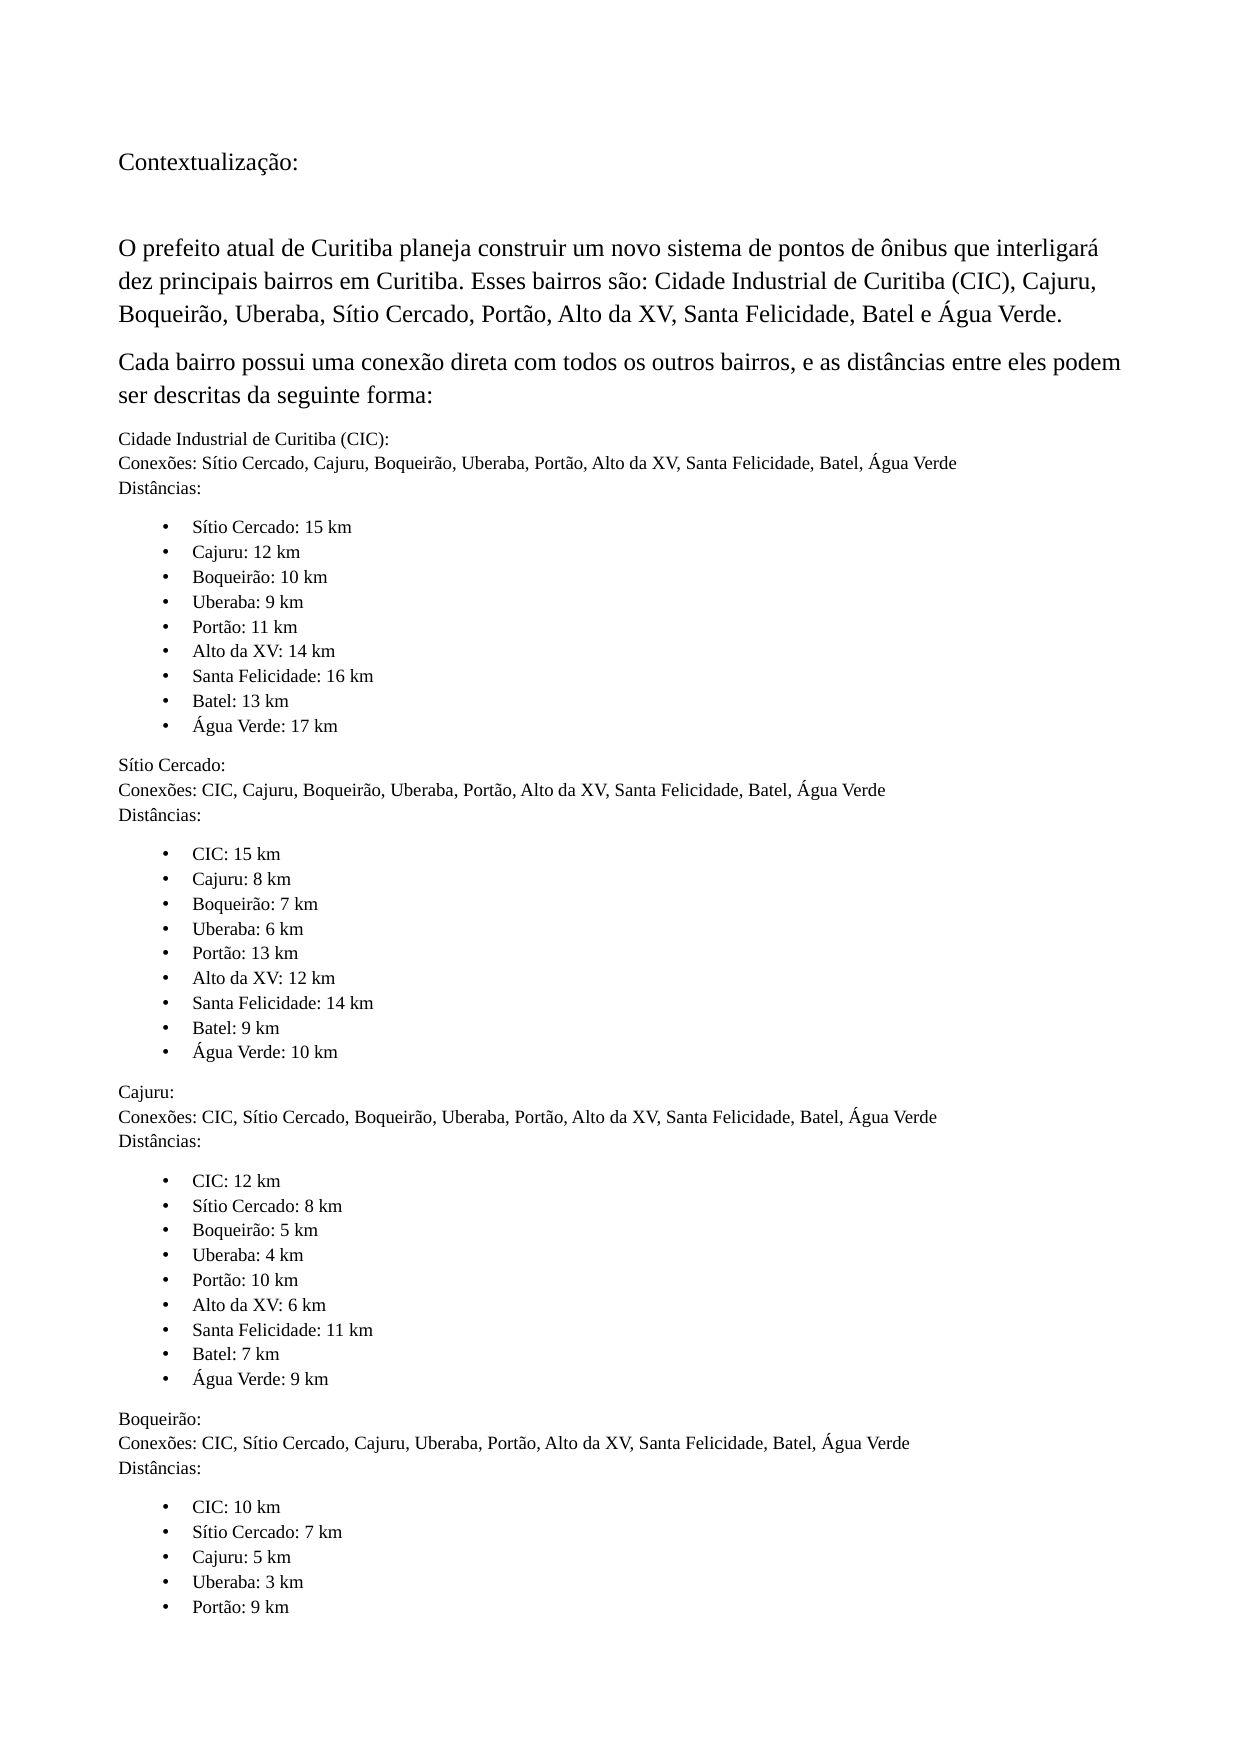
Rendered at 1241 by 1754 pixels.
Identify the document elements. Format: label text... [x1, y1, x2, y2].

text Cajuru: Conexões: CIC, Sítio Cercado, Boqueirão, Uberaba, Portão, Alto da XV, Santa Felicidade, Batel, Água Verde Distâncias: [118, 1081, 1122, 1152]
text Sítio Cercado: Conexões: CIC, Cajuru, Boqueirão, Uberaba, Portão, Alto da XV, Santa Felicidade, Batel, Água Verde Distâncias: [118, 754, 1122, 825]
list Santa Felicidade: 11 km [162, 1318, 1122, 1340]
list Santa Felicidade: 16 km [162, 665, 1122, 687]
text O prefeito atual de Curitiba planeja construir um novo sistema de pontos de ônibus que interligará dez principais bairros em Curitiba. Esses bairros são: Cidade Industrial de Curitiba (CIC), Cajuru, Boqueirão, Uberaba, Sítio Cercado, Portão, Alto da XV, Santa Felicidade, Batel e Água Verde. [118, 233, 1122, 328]
list Uberaba: 3 km [162, 1571, 1122, 1592]
list Portão: 10 km [162, 1269, 1122, 1290]
list Água Verde: 17 km [162, 715, 1122, 736]
list Sítio Cercado: 15 km [162, 516, 1122, 538]
list Batel: 7 km [162, 1343, 1122, 1365]
list Água Verde: 10 km [162, 1041, 1122, 1063]
list Uberaba: 6 km [162, 917, 1122, 939]
list Sítio Cercado: 8 km [162, 1194, 1122, 1216]
list CIC: 10 km [162, 1496, 1122, 1518]
list Portão: 13 km [162, 942, 1122, 964]
list Água Verde: 9 km [162, 1368, 1122, 1389]
list Boqueirão: 10 km [162, 566, 1122, 587]
list CIC: 12 km [162, 1170, 1122, 1191]
list CIC: 15 km [162, 843, 1122, 864]
list Uberaba: 9 km [162, 591, 1122, 612]
list Uberaba: 4 km [162, 1244, 1122, 1266]
list Boqueirão: 5 km [162, 1219, 1122, 1241]
text Cada bairro possui uma conexão direta com todos os outros bairros, e as distâncias entre eles podem ser descritas da seguinte forma: [118, 347, 1122, 408]
text Boqueirão: Conexões: CIC, Sítio Cercado, Cajuru, Uberaba, Portão, Alto da XV, Santa Felicidade, Batel, Água Verde Distâncias: [118, 1407, 1122, 1478]
list Batel: 13 km [162, 690, 1122, 711]
list Alto da XV: 12 km [162, 967, 1122, 988]
list Boqueirão: 7 km [162, 893, 1122, 914]
list Cajuru: 12 km [162, 541, 1122, 563]
list Portão: 11 km [162, 616, 1122, 637]
list Sítio Cercado: 7 km [162, 1521, 1122, 1543]
list Alto da XV: 6 km [162, 1294, 1122, 1315]
text Contextualização: [118, 147, 1122, 204]
list Portão: 9 km [162, 1596, 1122, 1617]
list Alto da XV: 14 km [162, 640, 1122, 662]
list Batel: 9 km [162, 1017, 1122, 1038]
list Cajuru: 8 km [162, 868, 1122, 889]
list Cajuru: 5 km [162, 1546, 1122, 1567]
text Cidade Industrial de Curitiba (CIC): Conexões: Sítio Cercado, Cajuru, Boqueirão, Uberaba, Portão, Alto da XV, Santa Felicidade, Batel, Água Verde Distâncias: [118, 427, 1122, 498]
list Santa Felicidade: 14 km [162, 992, 1122, 1013]
